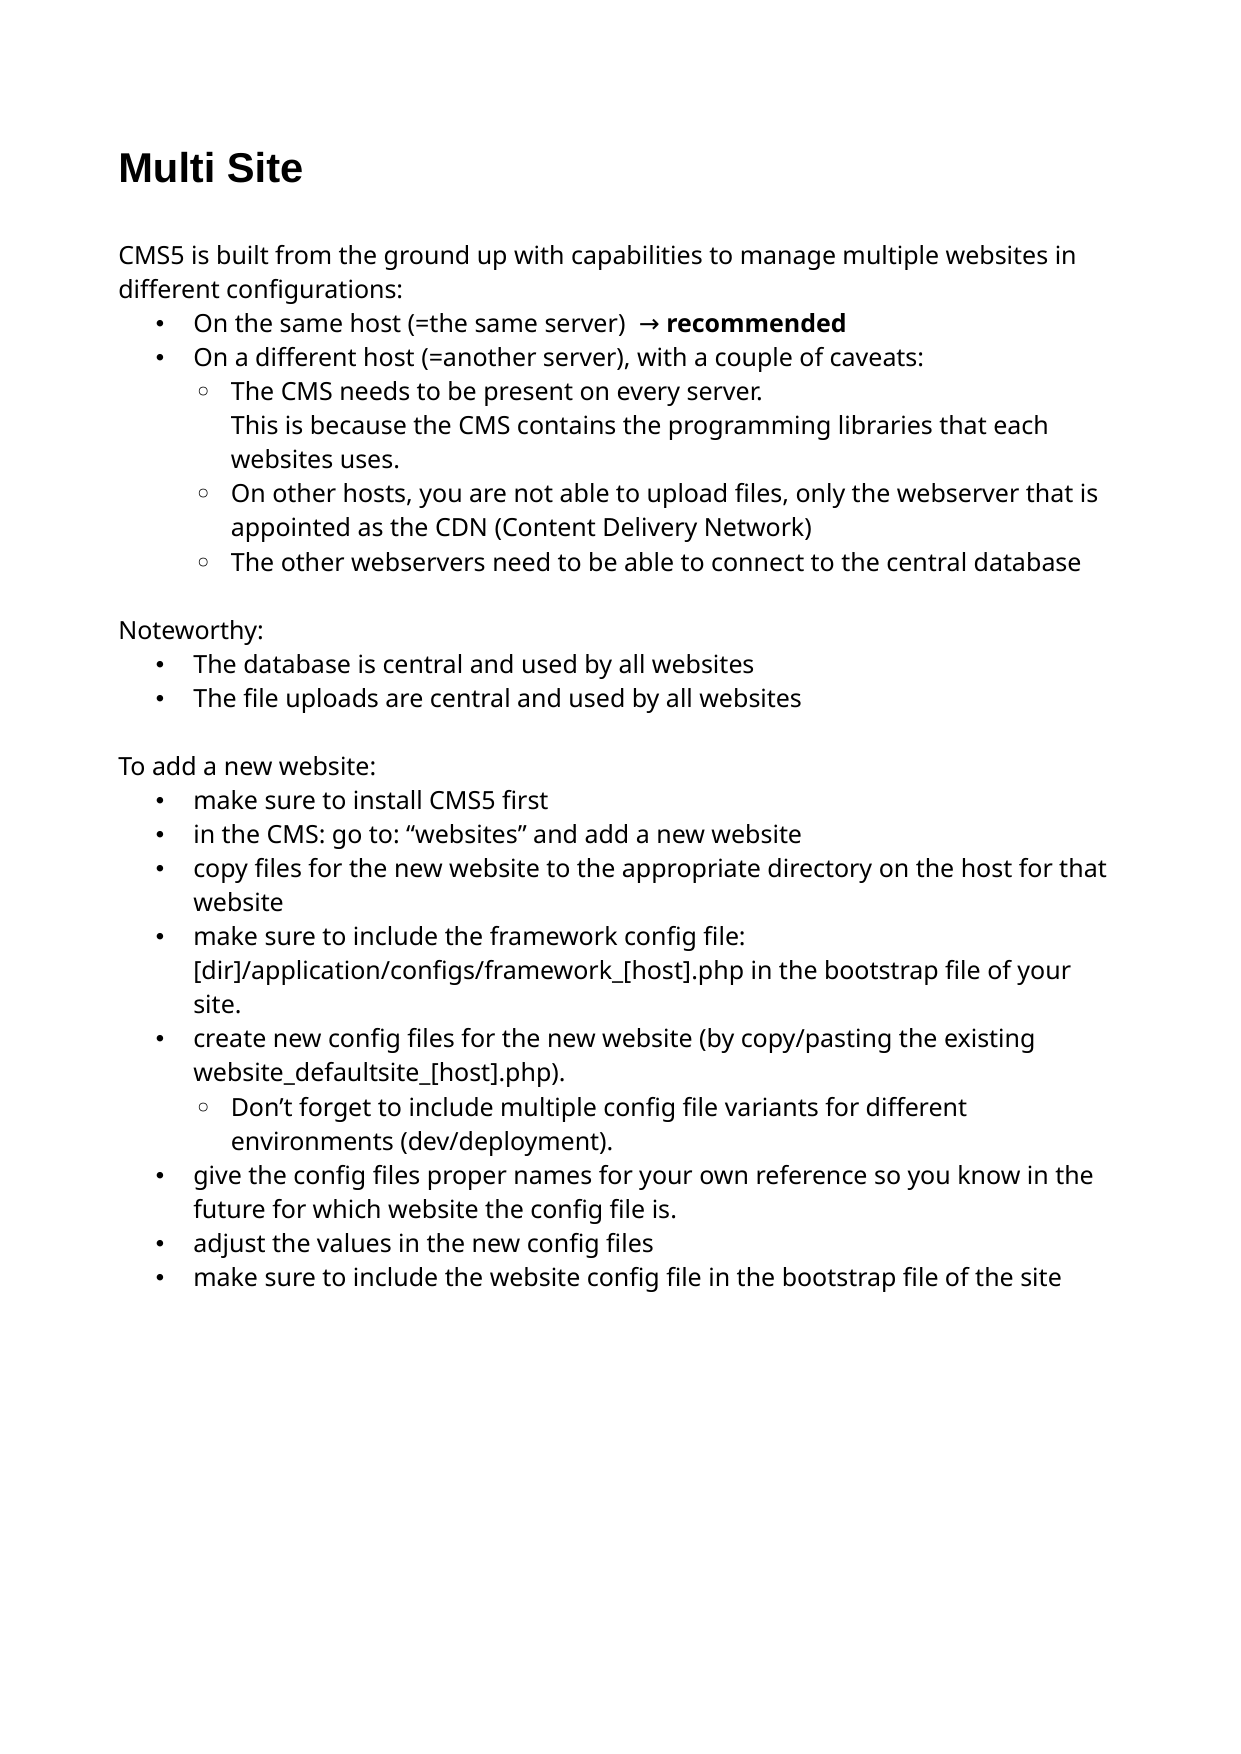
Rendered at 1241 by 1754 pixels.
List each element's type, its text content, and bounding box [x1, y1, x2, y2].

list make sure to install CMS5 first [156, 783, 1122, 817]
list The database is central and used by all websites [156, 646, 1122, 680]
text Noteworthy: [118, 612, 1122, 646]
list in the CMS: go to: “websites” and add a new website [156, 817, 1122, 851]
list The other webservers need to be able to connect to the central database [193, 544, 1122, 578]
list On other hosts, you are not able to upload files, only the webserver that is appointed as the CDN (Content Delivery Network) [193, 476, 1122, 544]
list make sure to include the website config file in the bootstrap file of the site [156, 1259, 1122, 1293]
list adjust the values in the new config files [156, 1225, 1122, 1259]
text CMS5 is built from the ground up with capabilities to manage multiple websites in different configurations: [118, 238, 1122, 306]
list On a different host (=another server), with a couple of caveats: [156, 340, 1122, 374]
list make sure to include the framework config file: [dir]/application/configs/framework_[host].php in the bootstrap file of your site. [156, 919, 1122, 1021]
list copy files for the new website to the appropriate directory on the host for that website [156, 851, 1122, 919]
list give the config files proper names for your own reference so you know in the future for which website the config file is. [156, 1157, 1122, 1225]
subtitle Multi Site [118, 143, 1122, 191]
list create new config files for the new website (by copy/pasting the existing website_defaultsite_[host].php). [156, 1021, 1122, 1089]
list The CMS needs to be present on every server. This is because the CMS contains the programming libraries that each websites uses. [193, 374, 1122, 476]
list Don’t forget to include multiple config file variants for different environments (dev/deployment). [193, 1089, 1122, 1157]
text To add a new website: [118, 748, 1122, 783]
list On the same host (=the same server) → recommended [156, 306, 1122, 340]
list The file uploads are central and used by all websites [156, 680, 1122, 714]
